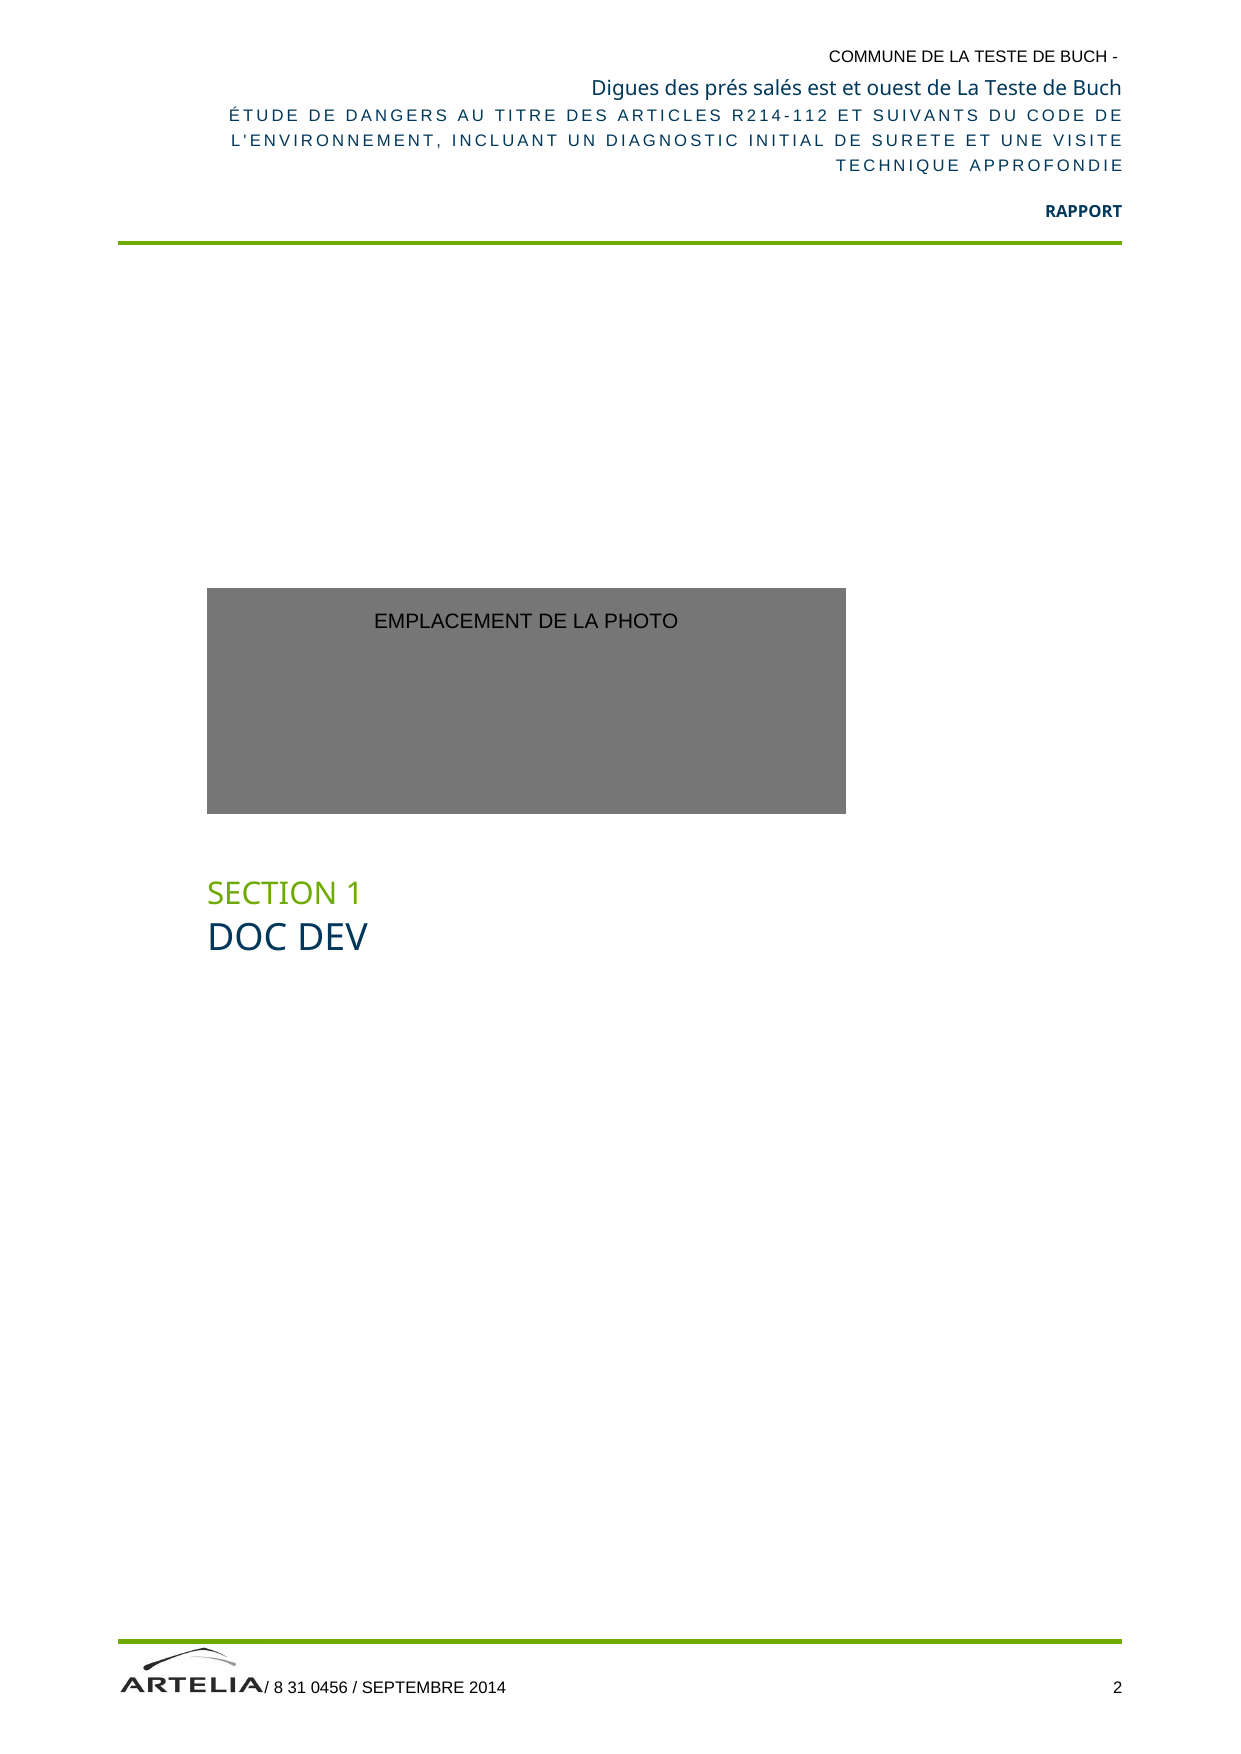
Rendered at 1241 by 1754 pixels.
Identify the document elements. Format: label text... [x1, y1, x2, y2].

text EMPLACEMENT DE LA PHOTO [207, 609, 845, 633]
list Doc Dev [207, 864, 1122, 962]
